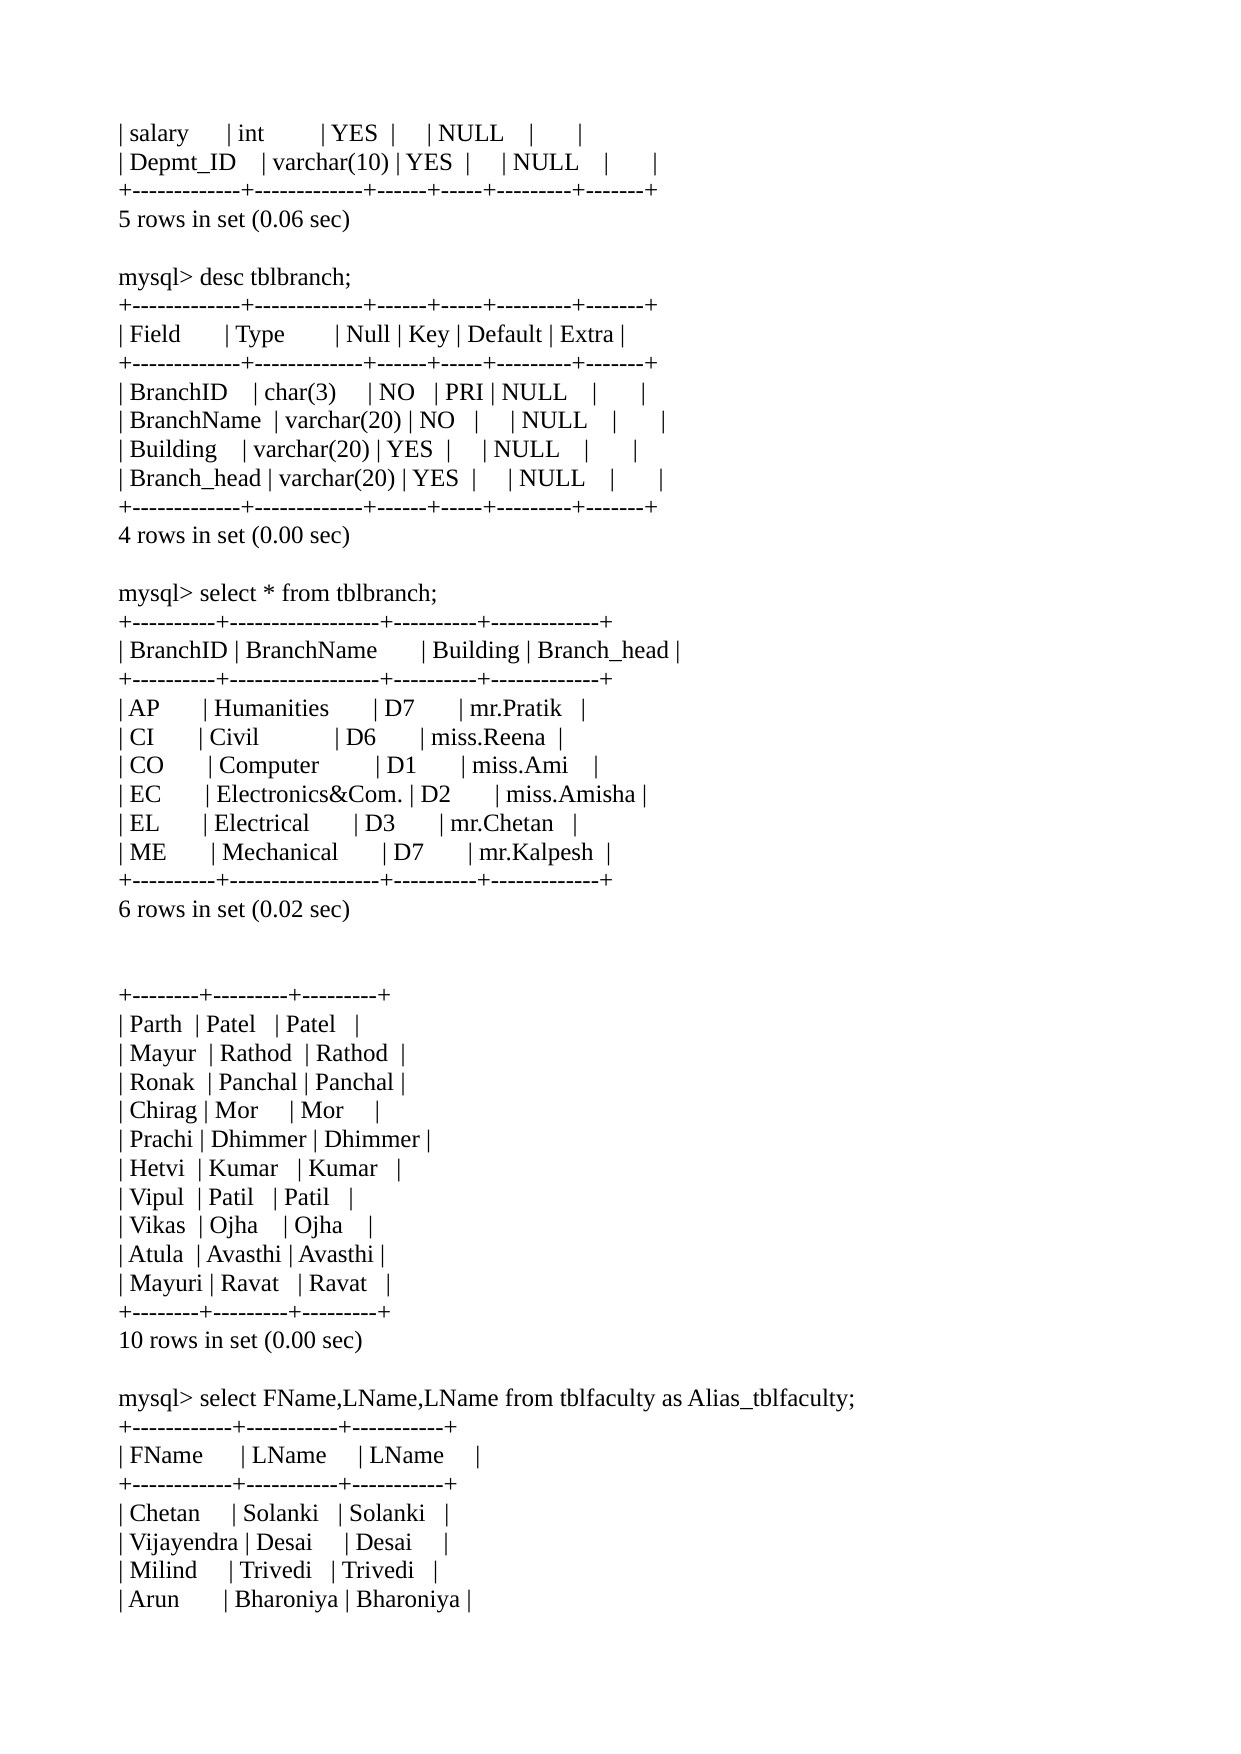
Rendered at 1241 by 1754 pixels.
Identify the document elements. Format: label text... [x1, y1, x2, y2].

text 6 rows in set (0.02 sec) [118, 894, 1122, 923]
text +----------+------------------+----------+-------------+ [118, 607, 1122, 636]
text mysql> select FName,LName,LName from tblfaculty as Alias_tblfaculty; [118, 1383, 1122, 1412]
text | Prachi | Dhimmer | Dhimmer | [118, 1124, 1122, 1153]
text +--------+---------+---------+ [118, 1297, 1122, 1326]
text | AP | Humanities | D7 | mr.Pratik | [118, 693, 1122, 722]
text | Field | Type | Null | Key | Default | Extra | [118, 319, 1122, 348]
text +----------+------------------+----------+-------------+ [118, 866, 1122, 894]
text +----------+------------------+----------+-------------+ [118, 664, 1122, 693]
text | Milind | Trivedi | Trivedi | [118, 1556, 1122, 1584]
text | Depmt_ID | varchar(10) | YES | | NULL | | [118, 147, 1122, 176]
text +-------------+-------------+------+-----+---------+-------+ [118, 291, 1122, 319]
text | Chetan | Solanki | Solanki | [118, 1498, 1122, 1527]
text +-------------+-------------+------+-----+---------+-------+ [118, 492, 1122, 521]
text +-------------+-------------+------+-----+---------+-------+ [118, 348, 1122, 377]
text mysql> select * from tblbranch; [118, 578, 1122, 607]
text | Mayuri | Ravat | Ravat | [118, 1268, 1122, 1297]
text | FName | LName | LName | [118, 1441, 1122, 1469]
text | Ronak | Panchal | Panchal | [118, 1067, 1122, 1096]
text +------------+-----------+-----------+ [118, 1412, 1122, 1441]
text | CI | Civil | D6 | miss.Reena | [118, 722, 1122, 751]
text | Parth | Patel | Patel | [118, 1009, 1122, 1038]
text | BranchID | BranchName | Building | Branch_head | [118, 636, 1122, 664]
text | Building | varchar(20) | YES | | NULL | | [118, 434, 1122, 463]
text | EL | Electrical | D3 | mr.Chetan | [118, 808, 1122, 837]
text 5 rows in set (0.06 sec) [118, 204, 1122, 233]
text +------------+-----------+-----------+ [118, 1469, 1122, 1498]
text | Vipul | Patil | Patil | [118, 1182, 1122, 1211]
text | Hetvi | Kumar | Kumar | [118, 1153, 1122, 1182]
text | Arun | Bharoniya | Bharoniya | [118, 1584, 1122, 1613]
text | BranchName | varchar(20) | NO | | NULL | | [118, 406, 1122, 434]
text | EC | Electronics&Com. | D2 | miss.Amisha | [118, 779, 1122, 808]
text | Mayur | Rathod | Rathod | [118, 1038, 1122, 1067]
text mysql> desc tblbranch; [118, 262, 1122, 291]
text | Vijayendra | Desai | Desai | [118, 1527, 1122, 1556]
text | Chirag | Mor | Mor | [118, 1096, 1122, 1124]
text +-------------+-------------+------+-----+---------+-------+ [118, 176, 1122, 204]
text | BranchID | char(3) | NO | PRI | NULL | | [118, 377, 1122, 406]
text 10 rows in set (0.00 sec) [118, 1326, 1122, 1354]
text | ME | Mechanical | D7 | mr.Kalpesh | [118, 837, 1122, 866]
text | Atula | Avasthi | Avasthi | [118, 1239, 1122, 1268]
text +--------+---------+---------+ [118, 981, 1122, 1009]
text | CO | Computer | D1 | miss.Ami | [118, 751, 1122, 779]
text | Vikas | Ojha | Ojha | [118, 1211, 1122, 1239]
text 4 rows in set (0.00 sec) [118, 521, 1122, 549]
text | salary | int | YES | | NULL | | [118, 118, 1122, 147]
text | Branch_head | varchar(20) | YES | | NULL | | [118, 463, 1122, 492]
